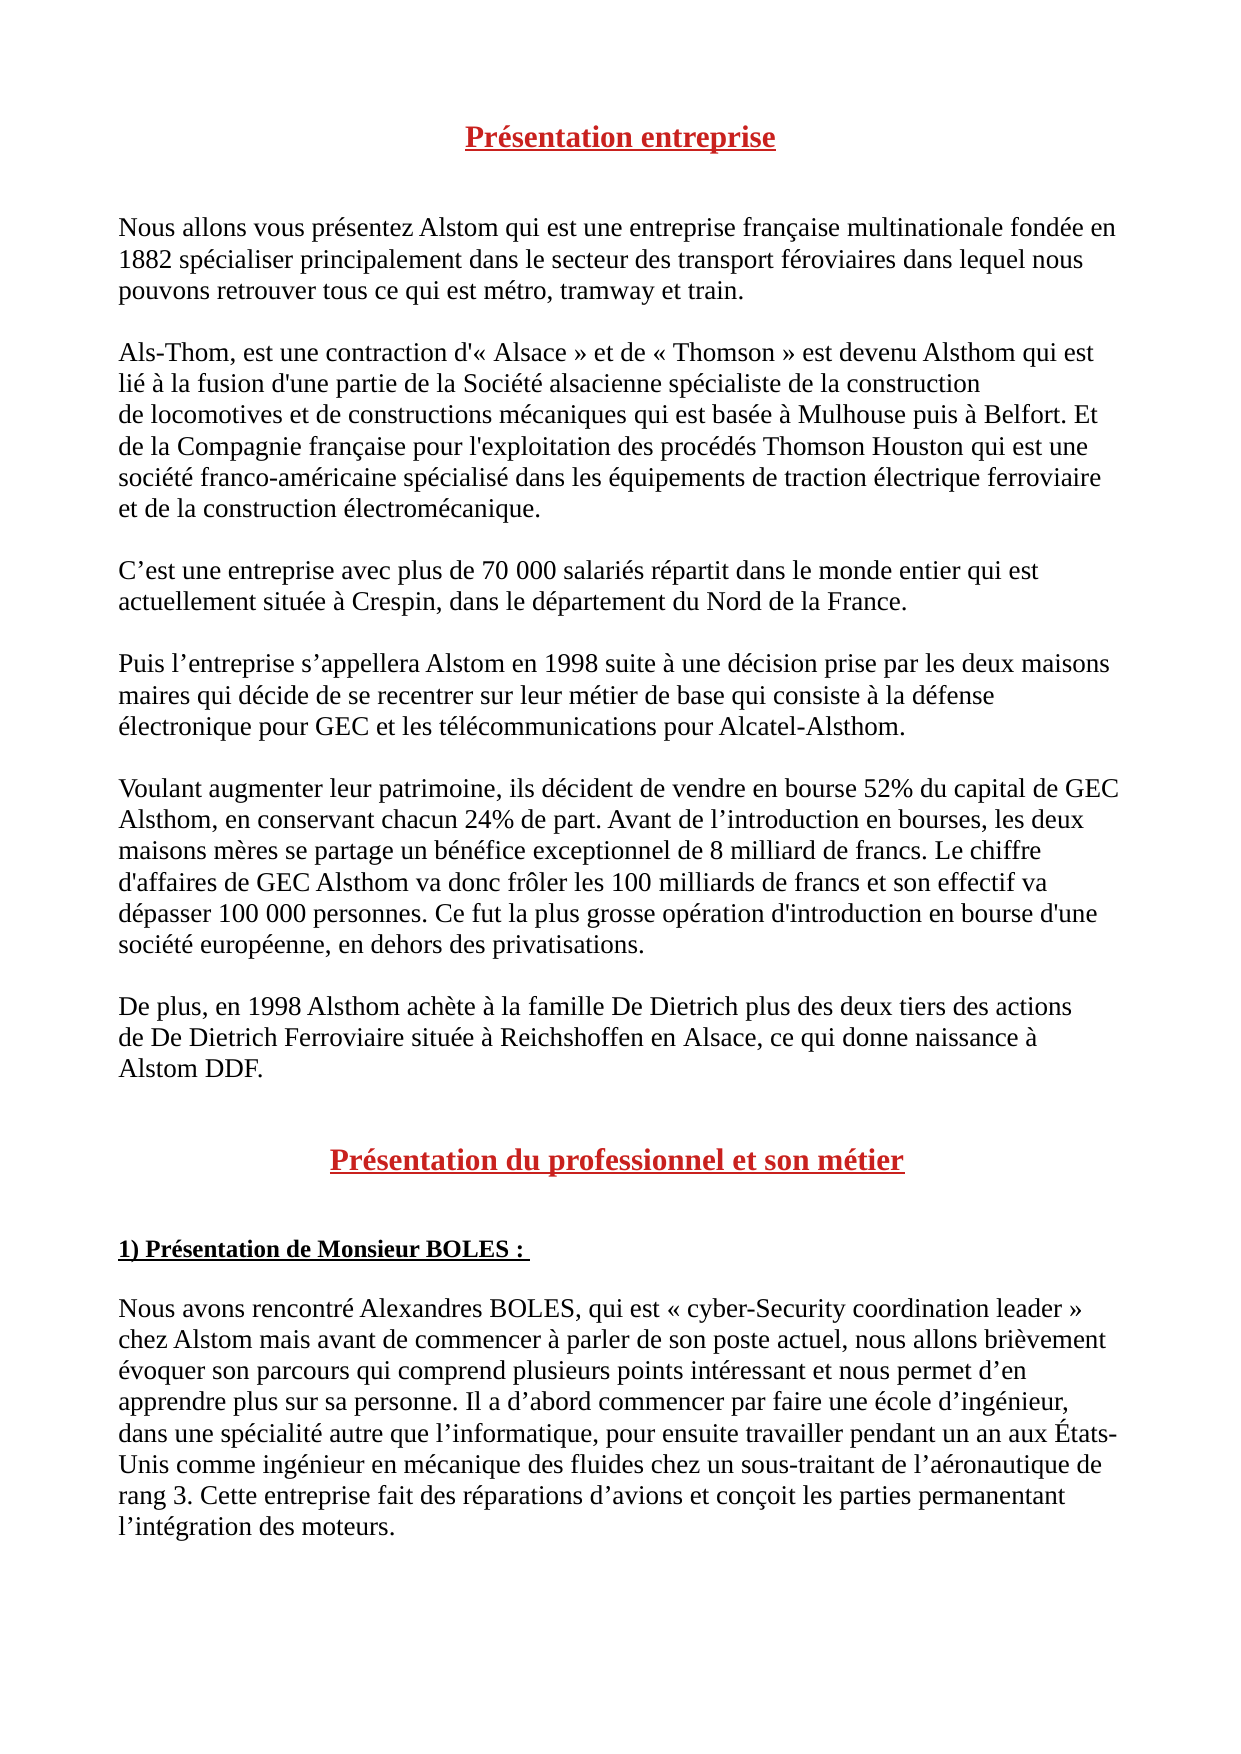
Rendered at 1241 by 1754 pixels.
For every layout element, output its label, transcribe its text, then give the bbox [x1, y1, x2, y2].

text Puis l’entreprise s’appellera Alstom en 1998 suite à une décision prise par les deux maisons maires qui décide de se recentrer sur leur métier de base qui consiste à la défense électronique pour GEC et les télécommunications pour Alcatel-Alsthom. [118, 648, 1122, 741]
text Présentation du professionnel et son métier [118, 1141, 1122, 1177]
text Nous avons rencontré Alexandres BOLES, qui est « cyber-Security coordination leader » chez Alstom mais avant de commencer à parler de son poste actuel, nous allons brièvement évoquer son parcours qui comprend plusieurs points intéressant et nous permet d’en apprendre plus sur sa personne. Il a d’abord commencer par faire une école d’ingénieur, dans une spécialité autre que l’informatique, pour ensuite travailler pendant un an aux États-Unis comme ingénieur en mécanique des fluides chez un sous-traitant de l’aéronautique de rang 3. Cette entreprise fait des réparations d’avions et conçoit les parties permanentant l’intégration des moteurs. [118, 1292, 1122, 1541]
text De plus, en 1998 Alsthom achète à la famille De Dietrich plus des deux tiers des actions de De Dietrich Ferroviaire située à Reichshoffen en Alsace, ce qui donne naissance à Alstom DDF. [118, 990, 1122, 1084]
text Voulant augmenter leur patrimoine, ils décident de vendre en bourse 52% du capital de GEC Alsthom, en conservant chacun 24% de part. Avant de l’introduction en bourses, les deux maisons mères se partage un bénéfice exceptionnel de 8 milliard de francs. Le chiffre d'affaires de GEC Alsthom va donc frôler les 100 milliards de francs et son effectif va dépasser 100 000 personnes. Ce fut la plus grosse opération d'introduction en bourse d'une société européenne, en dehors des privatisations. [118, 772, 1122, 959]
text 1) Présentation de Monsieur BOLES : [118, 1234, 1122, 1263]
text Als-Thom, est une contraction d'« Alsace » et de « Thomson » est devenu Alsthom qui est lié à la fusion d'une partie de la Société alsacienne spécialiste de la construction de locomotives et de constructions mécaniques qui est basée à Mulhouse puis à Belfort. Et de la Compagnie française pour l'exploitation des procédés Thomson Houston qui est une société franco-américaine spécialisé dans les équipements de traction électrique ferroviaire et de la construction électromécanique. [118, 336, 1122, 523]
text Présentation entreprise [118, 118, 1122, 154]
text C’est une entreprise avec plus de 70 000 salariés répartit dans le monde entier qui est actuellement située à Crespin, dans le département du Nord de la France. [118, 554, 1122, 616]
text Nous allons vous présentez Alstom qui est une entreprise française multinationale fondée en 1882 spécialiser principalement dans le secteur des transport féroviaires dans lequel nous pouvons retrouver tous ce qui est métro, tramway et train. [118, 212, 1122, 305]
